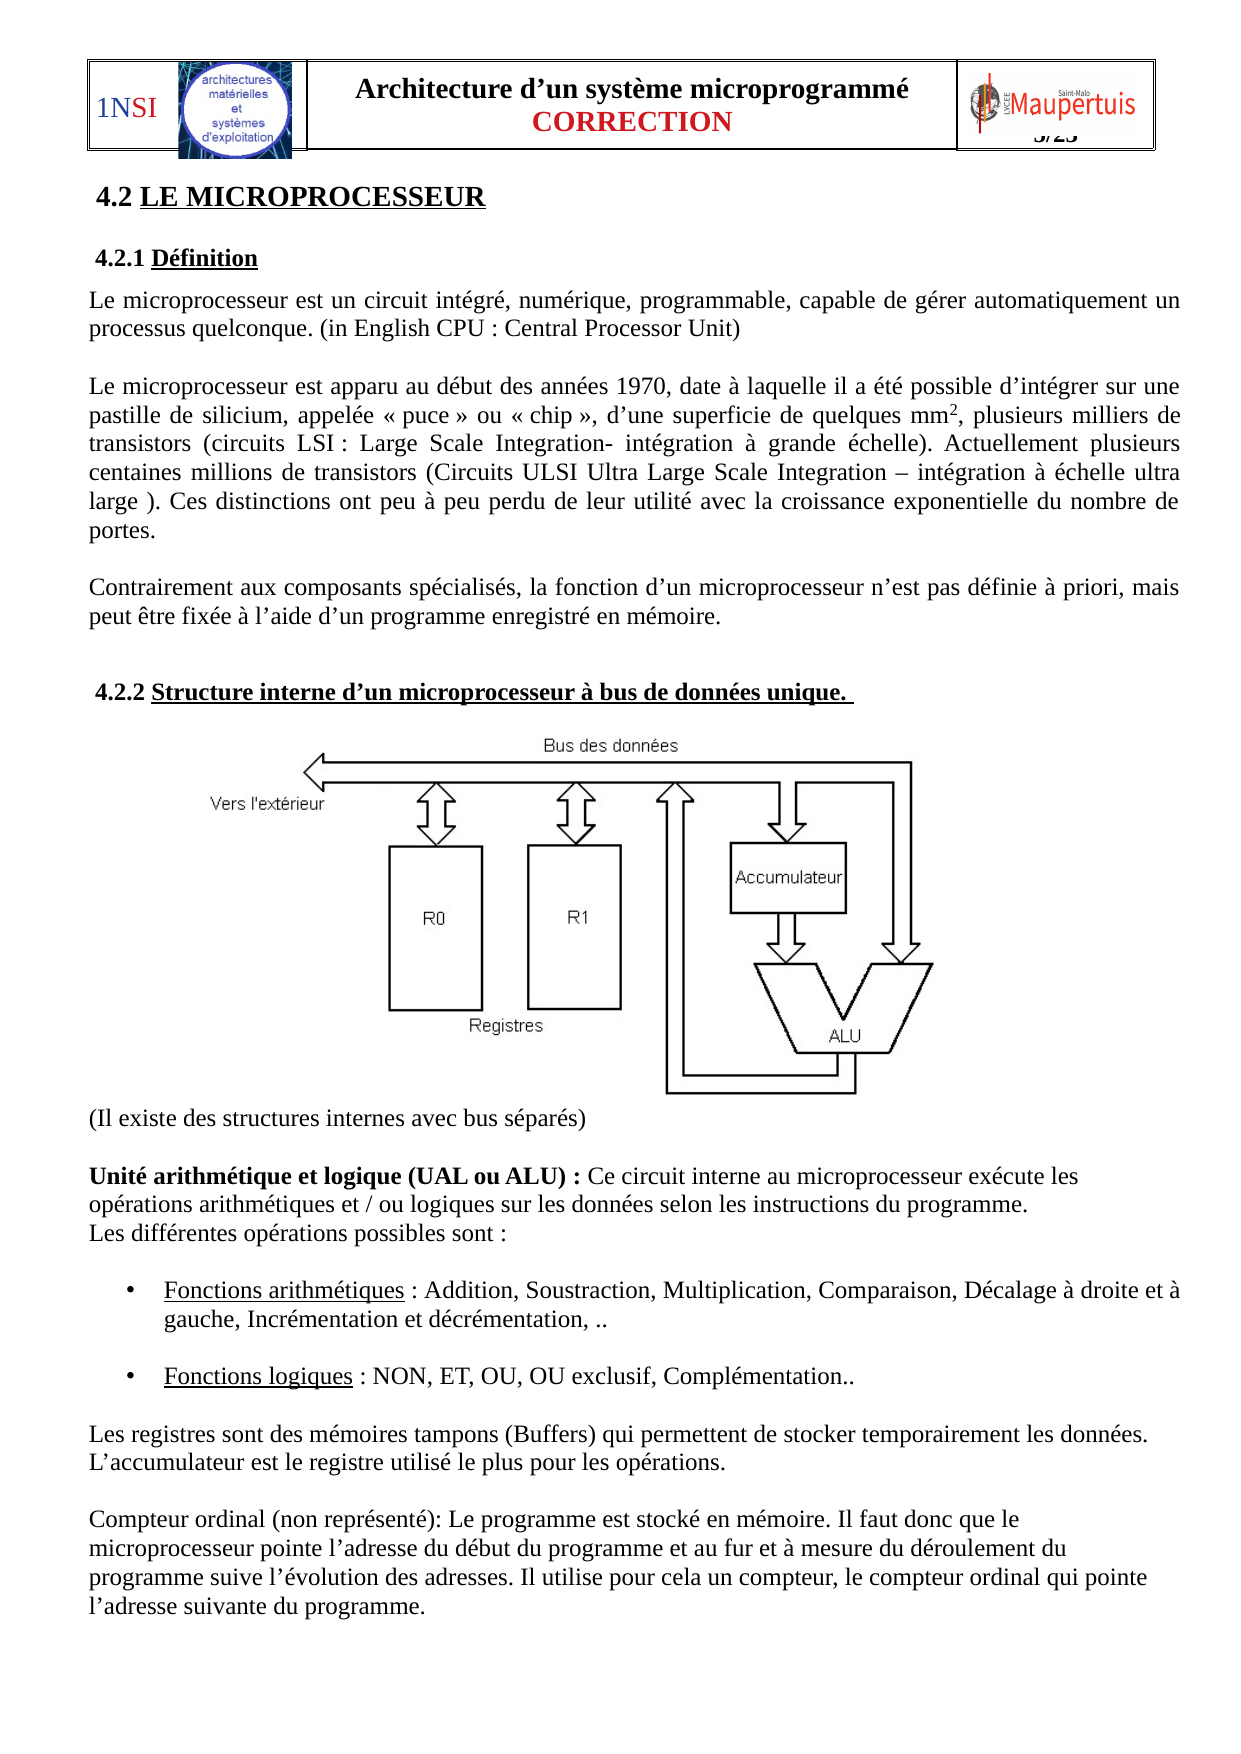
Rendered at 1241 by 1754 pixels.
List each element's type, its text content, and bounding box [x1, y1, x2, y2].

subtitle LE MICROPROCESSEUR [88, 179, 1181, 212]
text Unité arithmétique et logique (UAL ou ALU) : Ce circuit interne au microprocesseur exécute les opérations arithmétiques et / ou logiques sur les données selon les instructions du programme. Les différentes opérations possibles sont : [88, 1161, 1181, 1276]
picture [178, 62, 292, 159]
text Les registres sont des mémoires tampons (Buffers) qui permettent de stocker temporairement les données. [88, 1419, 1181, 1447]
list Fonctions logiques : NON, ET, OU, OU exclusif, Complémentation.. [126, 1361, 1181, 1390]
subtitle Définition [88, 243, 1181, 272]
text Le microprocesseur est apparu au début des années 1970, date à laquelle il a été possible d’intégrer sur une pastille de silicium, appelée « puce » ou « chip », d’une superficie de quelques mm2, plusieurs milliers de transistors (circuits LSI : Large Scale Integration- intégration à grande échelle). Actuellement plusieurs centaines millions de transistors (Circuits ULSI Ultra Large Scale Integration – intégration à échelle ultra large ). Ces distinctions ont peu à peu perdu de leur utilité avec la croissance exponentielle du nombre de portes. [88, 371, 1181, 543]
list Fonctions arithmétiques : Addition, Soustraction, Multiplication, Comparaison, Décalage à droite et à gauche, Incrémentation et décrémentation, .. [126, 1276, 1181, 1333]
subtitle Structure interne d’un microprocesseur à bus de données unique. [88, 677, 1181, 706]
text (Il existe des structures internes avec bus séparés) [88, 718, 1181, 1132]
text Compteur ordinal (non représenté): Le programme est stocké en mémoire. Il faut donc que le microprocesseur pointe l’adresse du début du programme et au fur et à mesure du déroulement du programme suive l’évolution des adresses. Il utilise pour cela un compteur, le compteur ordinal qui pointe l’adresse suivante du programme. [88, 1504, 1181, 1619]
text L’accumulateur est le registre utilisé le plus pour les opérations. [88, 1447, 1181, 1476]
picture [970, 70, 1137, 136]
picture [207, 734, 936, 1104]
text Le microprocesseur est un circuit intégré, numérique, programmable, capable de gérer automatiquement un processus quelconque. (in English CPU : Central Processor Unit) [88, 285, 1181, 342]
text Contrairement aux composants spécialisés, la fonction d’un microprocesseur n’est pas définie à priori, mais peut être fixée à l’aide d’un programme enregistré en mémoire. [88, 572, 1181, 630]
